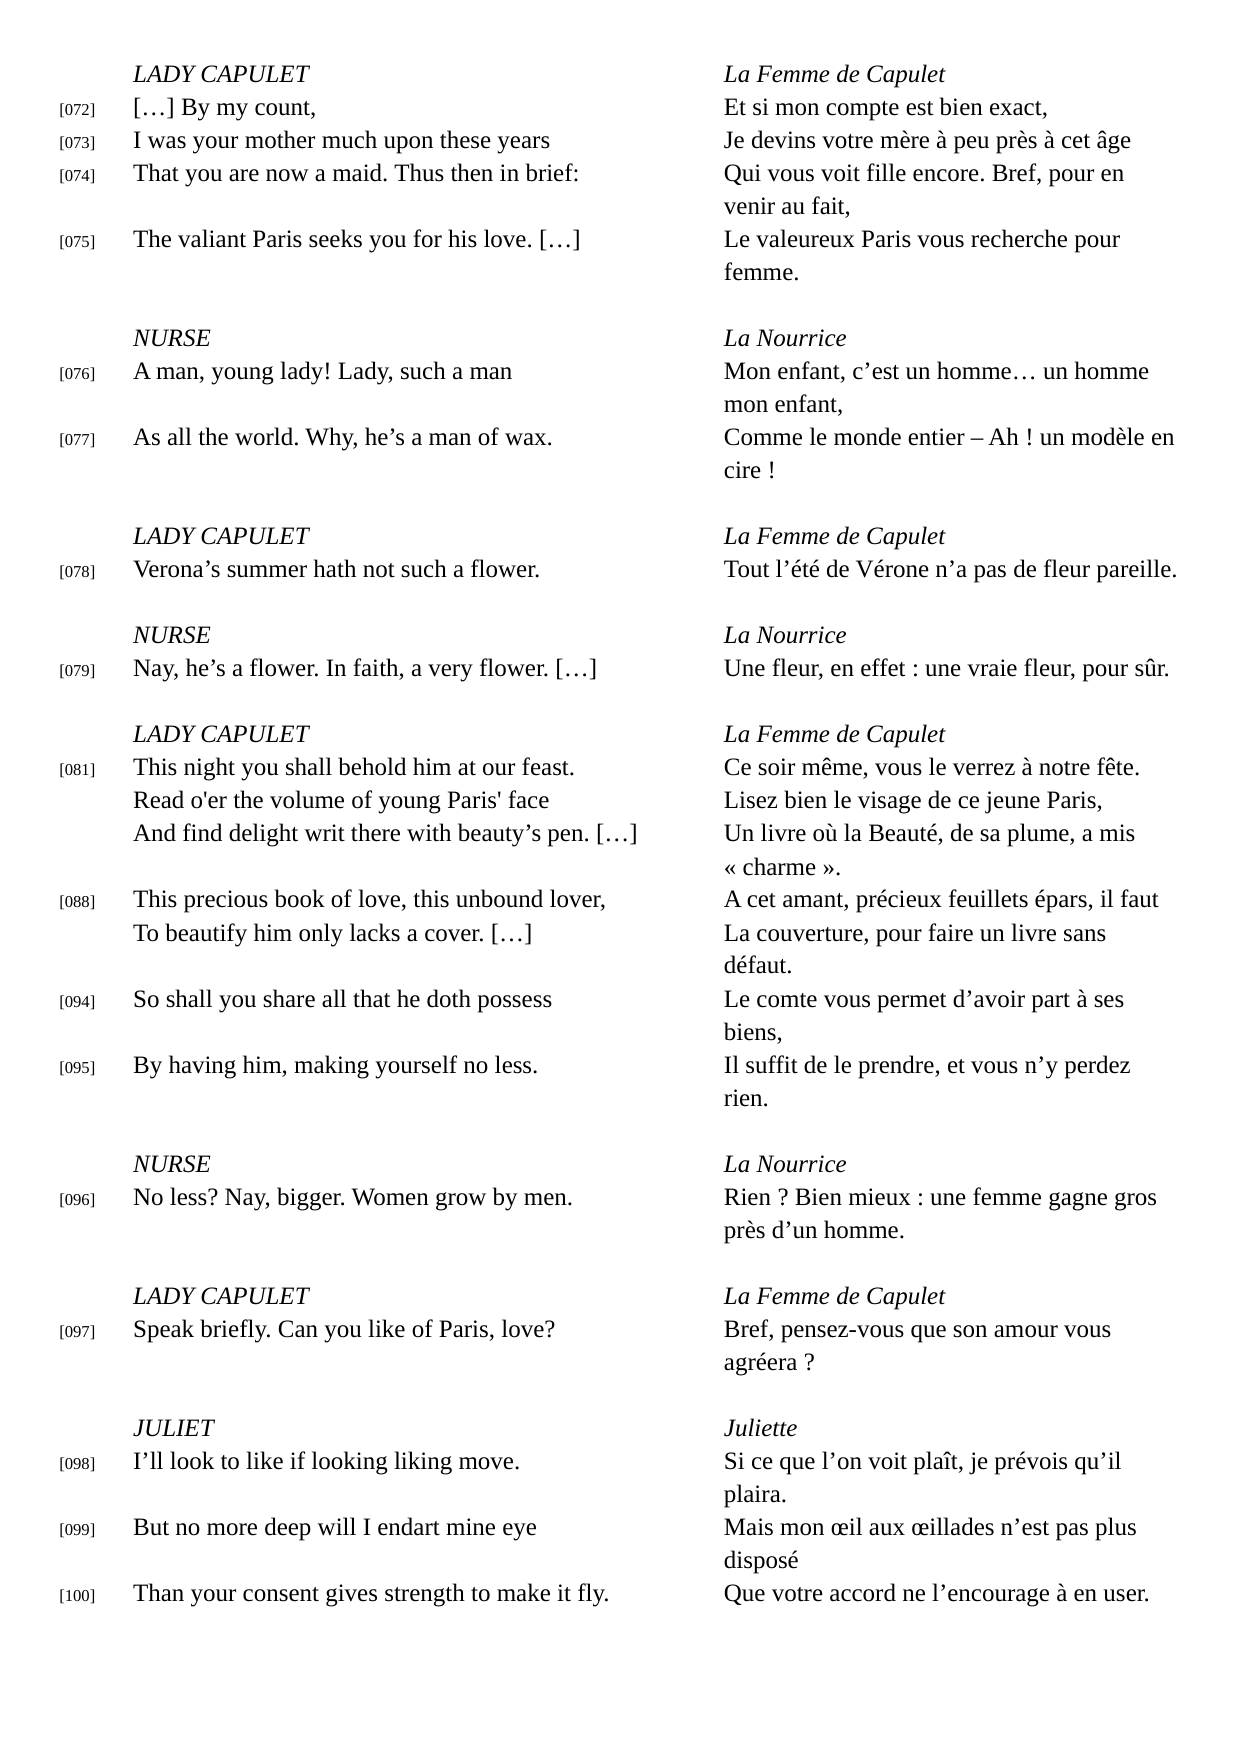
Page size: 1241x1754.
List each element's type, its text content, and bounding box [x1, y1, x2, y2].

text venir au fait, [59, 191, 1181, 220]
text cire ! [59, 455, 1181, 484]
text [079] Nay, he’s a flower. In faith, a very flower. […] Une fleur, en effet : une vraie fleur, pour sûr. [59, 653, 1181, 682]
text [095] By having him, making yourself no less. Il suffit de le prendre, et vous n’y perdez [59, 1050, 1181, 1078]
text NURSE La Nourrice [59, 1149, 1181, 1177]
text mon enfant, [59, 389, 1181, 418]
text [098] I’ll look to like if looking liking move. Si ce que l’on voit plaît, je prévois qu’il [59, 1446, 1181, 1475]
text femme. [59, 257, 1181, 286]
text biens, [59, 1017, 1181, 1045]
text LADY CAPULET La Femme de Capulet [59, 59, 1181, 88]
text [074] That you are now a maid. Thus then in brief: Qui vous voit fille encore. Bref, pour en [59, 158, 1181, 187]
text NURSE La Nourrice [59, 620, 1181, 649]
text disposé [59, 1545, 1181, 1574]
text défaut. [59, 951, 1181, 979]
text JULIET Juliette [59, 1413, 1181, 1442]
text [072] […] By my count, Et si mon compte est bien exact, [59, 92, 1181, 121]
text [096] No less? Nay, bigger. Women grow by men. Rien ? Bien mieux : une femme gagne gros [59, 1182, 1181, 1211]
text agréera ? [59, 1347, 1181, 1376]
text [073] I was your mother much upon these years Je devins votre mère à peu près à cet âge [59, 125, 1181, 154]
text [100] Than your consent gives strength to make it fly. Que votre accord ne l’encourage à en user. [59, 1578, 1181, 1607]
text « charme ». [59, 852, 1181, 880]
text près d’un homme. [59, 1215, 1181, 1243]
text [078] Verona’s summer hath not such a flower. Tout l’été de Vérone n’a pas de fleur pareille. [59, 554, 1181, 583]
text And find delight writ there with beauty’s pen. […] Un livre où la Beauté, de sa plume, a mis [59, 818, 1181, 847]
text LADY CAPULET La Femme de Capulet [59, 719, 1181, 748]
text rien. [59, 1083, 1181, 1111]
text [077] As all the world. Why, he’s a man of wax. Comme le monde entier – Ah ! un modèle en [59, 422, 1181, 451]
text [099] But no more deep will I endart mine eye Mais mon œil aux œillades n’est pas plus [59, 1512, 1181, 1541]
text [076] A man, young lady! Lady, such a man Mon enfant, c’est un homme… un homme [59, 356, 1181, 385]
text [081] This night you shall behold him at our feast. Ce soir même, vous le verrez à notre fête. [59, 752, 1181, 781]
text [094] So shall you share all that he doth possess Le comte vous permet d’avoir part à ses [59, 984, 1181, 1012]
text LADY CAPULET La Femme de Capulet [59, 1281, 1181, 1309]
text Read o'er the volume of young Paris' face Lisez bien le visage de ce jeune Paris, [59, 786, 1181, 814]
text [075] The valiant Paris seeks you for his love. […] Le valeureux Paris vous recherche pour [59, 224, 1181, 253]
text [097] Speak briefly. Can you like of Paris, love? Bref, pensez-vous que son amour vous [59, 1314, 1181, 1343]
text plaira. [59, 1479, 1181, 1508]
text LADY CAPULET La Femme de Capulet [59, 521, 1181, 550]
text NURSE La Nourrice [59, 323, 1181, 352]
text [088] This precious book of love, this unbound lover, A cet amant, précieux feuillets épars, il faut [59, 884, 1181, 913]
text To beautify him only lacks a cover. […] La couverture, pour faire un livre sans [59, 918, 1181, 946]
